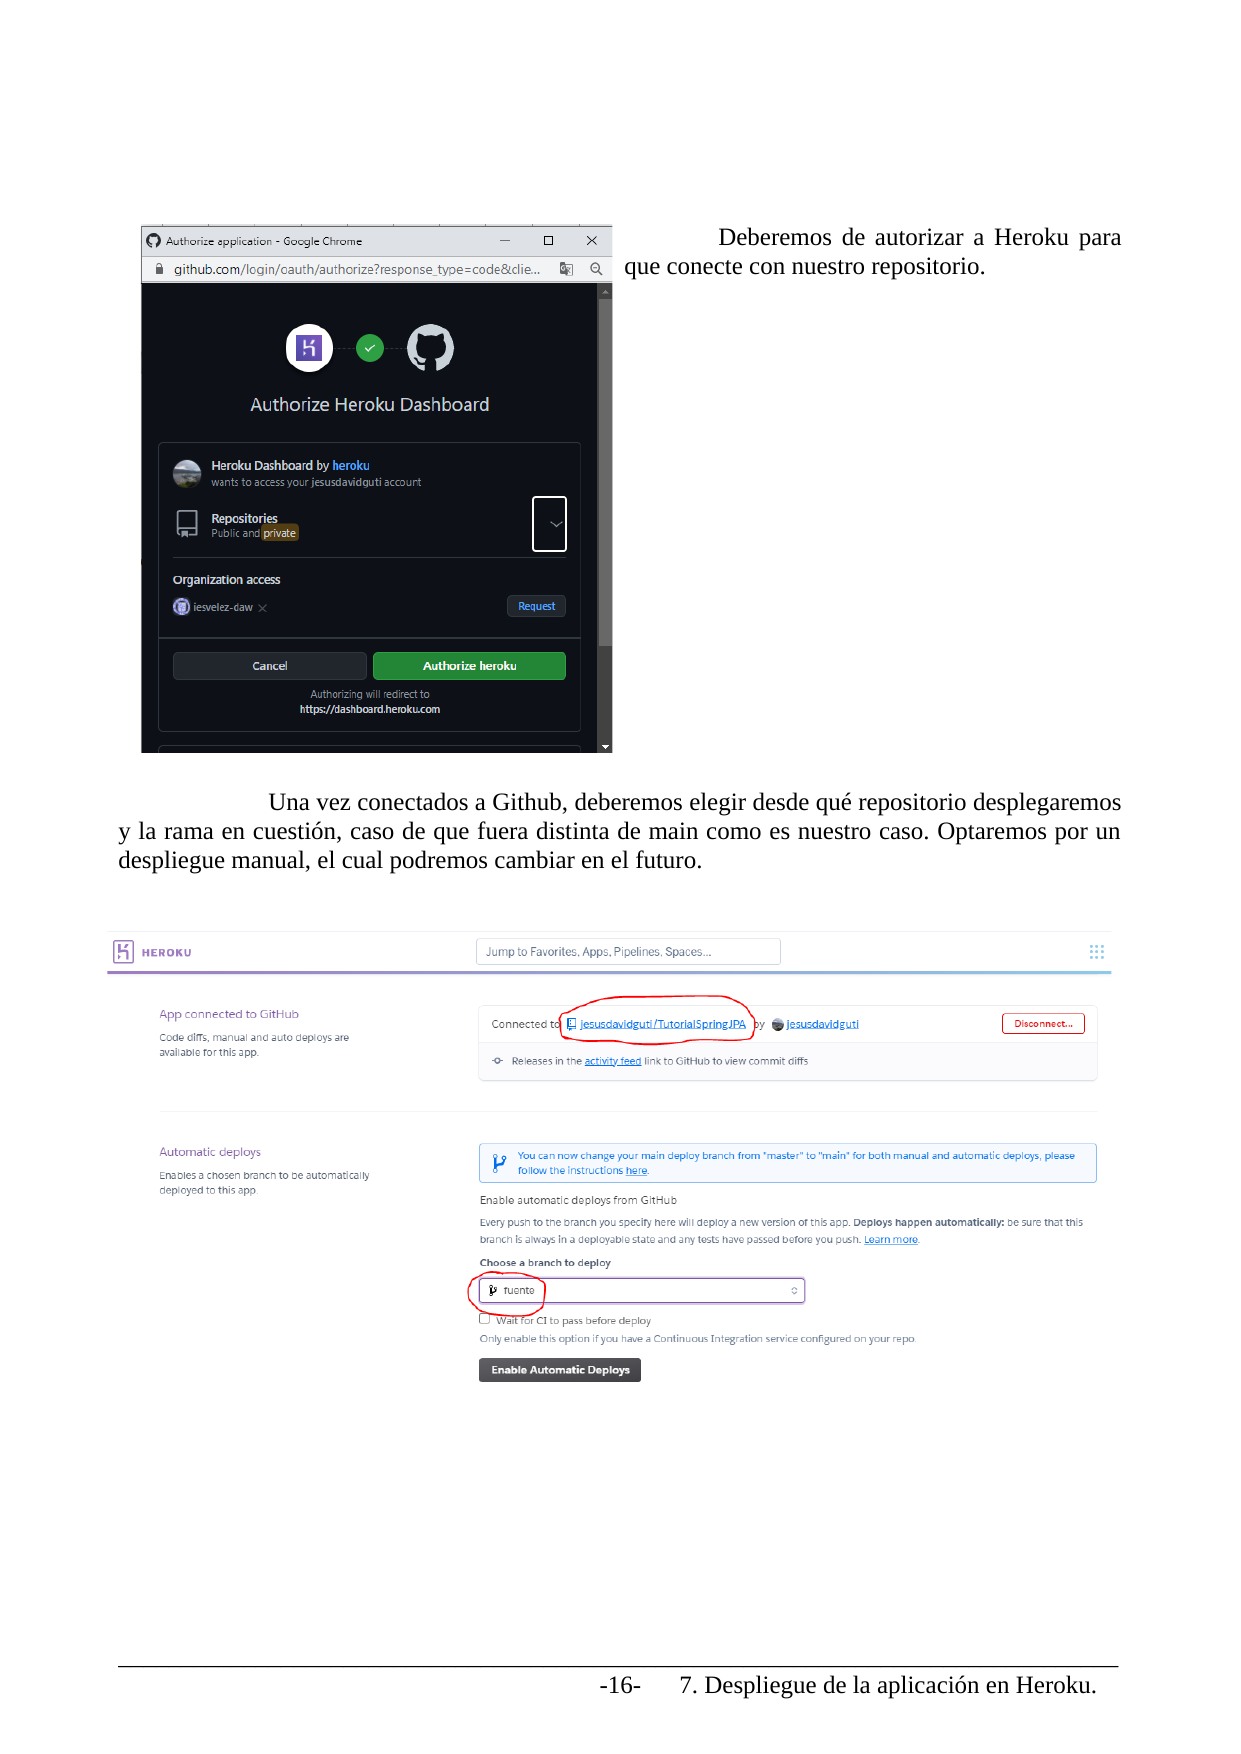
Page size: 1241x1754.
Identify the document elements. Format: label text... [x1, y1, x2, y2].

text Deberemos de autorizar a Heroku para que conecte con nuestro repositorio. [118, 212, 1122, 765]
picture [140, 224, 613, 753]
text Una vez conectados a Github, deberemos elegir desde qué repositorio desplegaremos y la rama en cuestión, caso de que fuera distinta de main como es nuestro caso. Optaremos por un despliegue manual, el cual podremos cambiar en el futuro. [118, 787, 1122, 874]
picture [107, 931, 1112, 1392]
